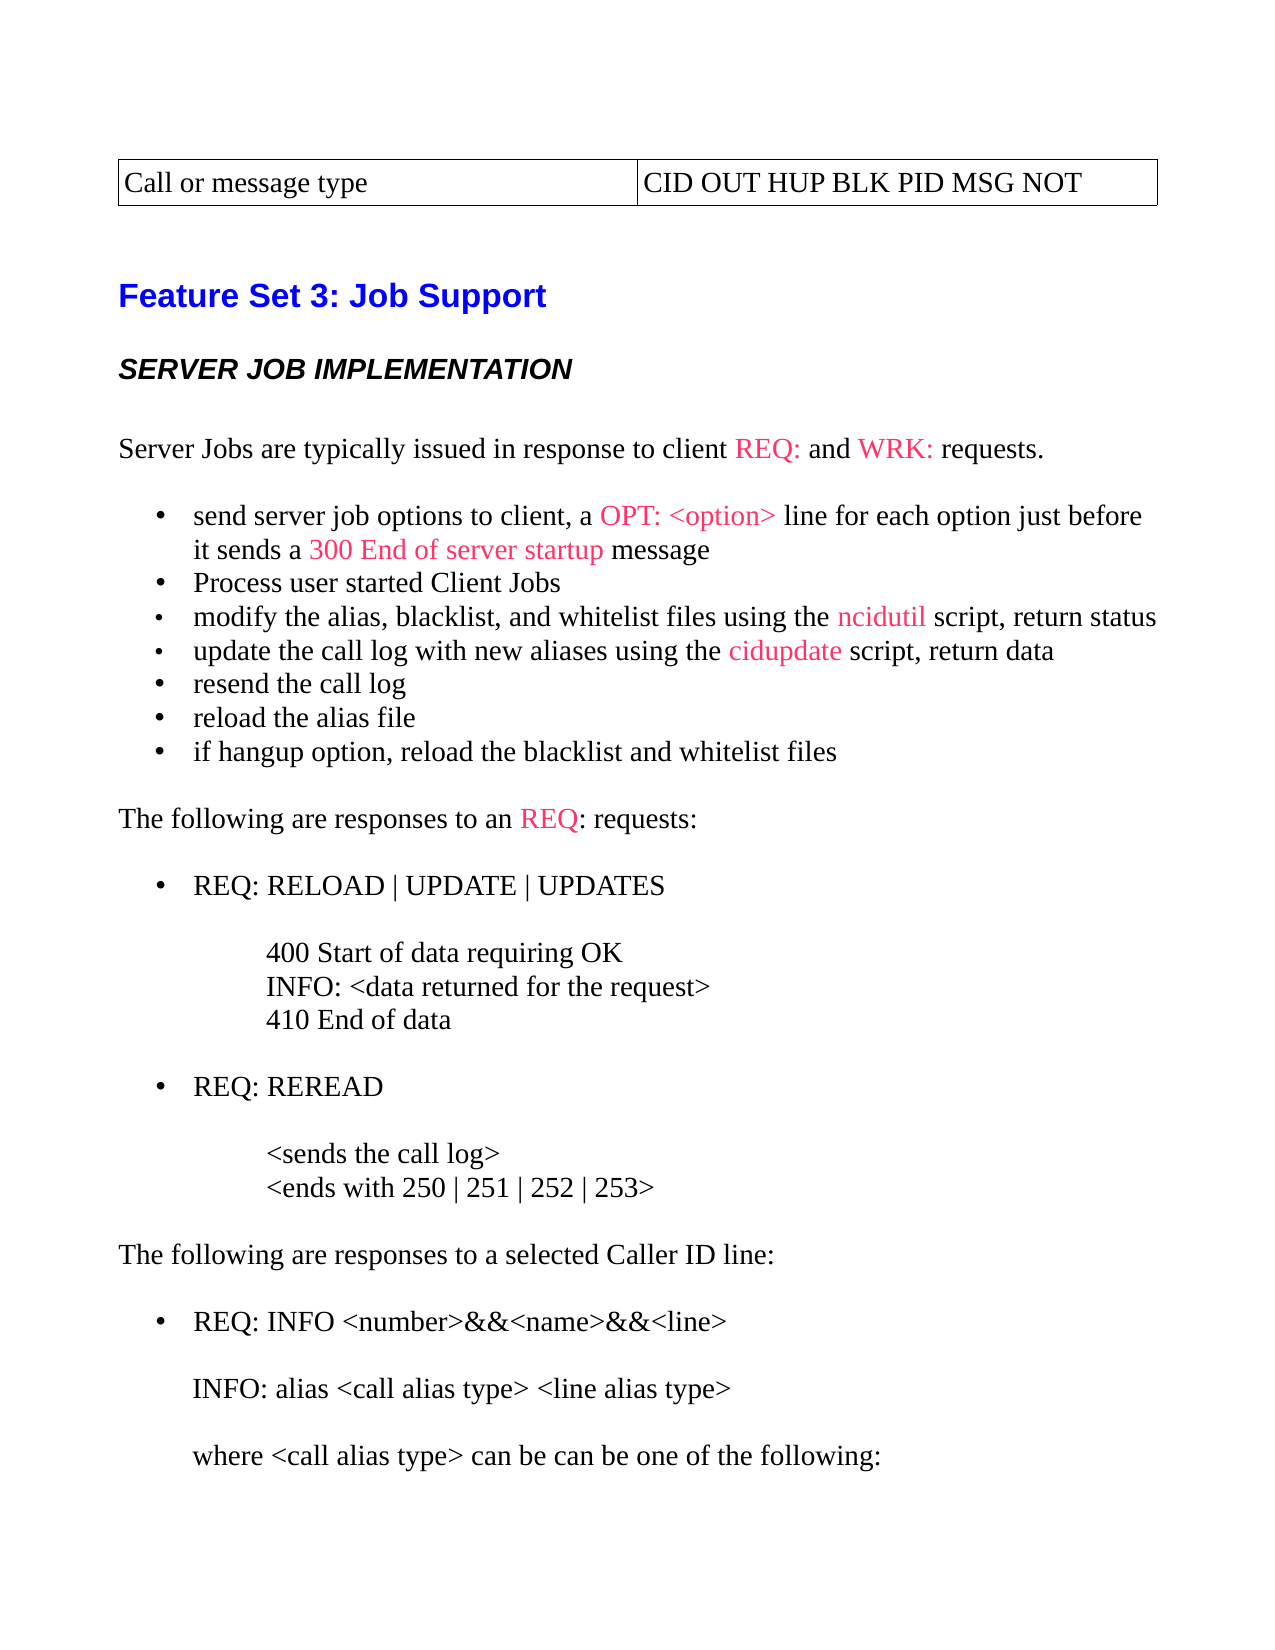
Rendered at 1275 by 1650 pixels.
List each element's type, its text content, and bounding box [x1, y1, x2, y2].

list if hangup option, reload the blacklist and whitelist files [154, 734, 1157, 767]
list modify the alias, blacklist, and whitelist files using the ncidutil script, return status [154, 599, 1157, 633]
subtitle SERVER JOB IMPLEMENTATION [118, 352, 1157, 385]
list Process user started Client Jobs [156, 566, 1157, 599]
list resend the call log [154, 666, 1157, 700]
list REQ: REREAD [156, 1069, 1157, 1103]
subtitle Feature Set 3: Job Support [118, 276, 1157, 314]
text <sends the call log> [266, 1136, 1157, 1170]
text The following are responses to an REQ: requests: [118, 801, 1157, 834]
list send server job options to client, a OPT: <option> line for each option just before it sends a 300 End of server startup message [156, 498, 1157, 566]
text <ends with 250 | 251 | 252 | 253> [266, 1170, 1157, 1203]
text where <call alias type> can be can be one of the following: [192, 1438, 1157, 1472]
list update the call log with new aliases using the cidupdate script, return data [154, 633, 1157, 666]
table_header CID OUT HUP BLK PID MSG NOT [638, 160, 1157, 204]
text Server Jobs are typically issued in response to client REQ: and WRK: requests. [118, 431, 1157, 465]
list REQ: INFO <number>&&<name>&&<line> [156, 1304, 1157, 1338]
list reload the alias file [154, 700, 1157, 734]
text The following are responses to a selected Caller ID line: [118, 1237, 1157, 1271]
list REQ: RELOAD | UPDATE | UPDATES [156, 868, 1157, 902]
text 410 End of data [266, 1002, 1157, 1036]
text 400 Start of data requiring OK [266, 935, 1157, 969]
table_header Call or message type [119, 160, 637, 204]
text INFO: alias <call alias type> <line alias type> [192, 1371, 1157, 1405]
text INFO: <data returned for the request> [266, 969, 1157, 1002]
